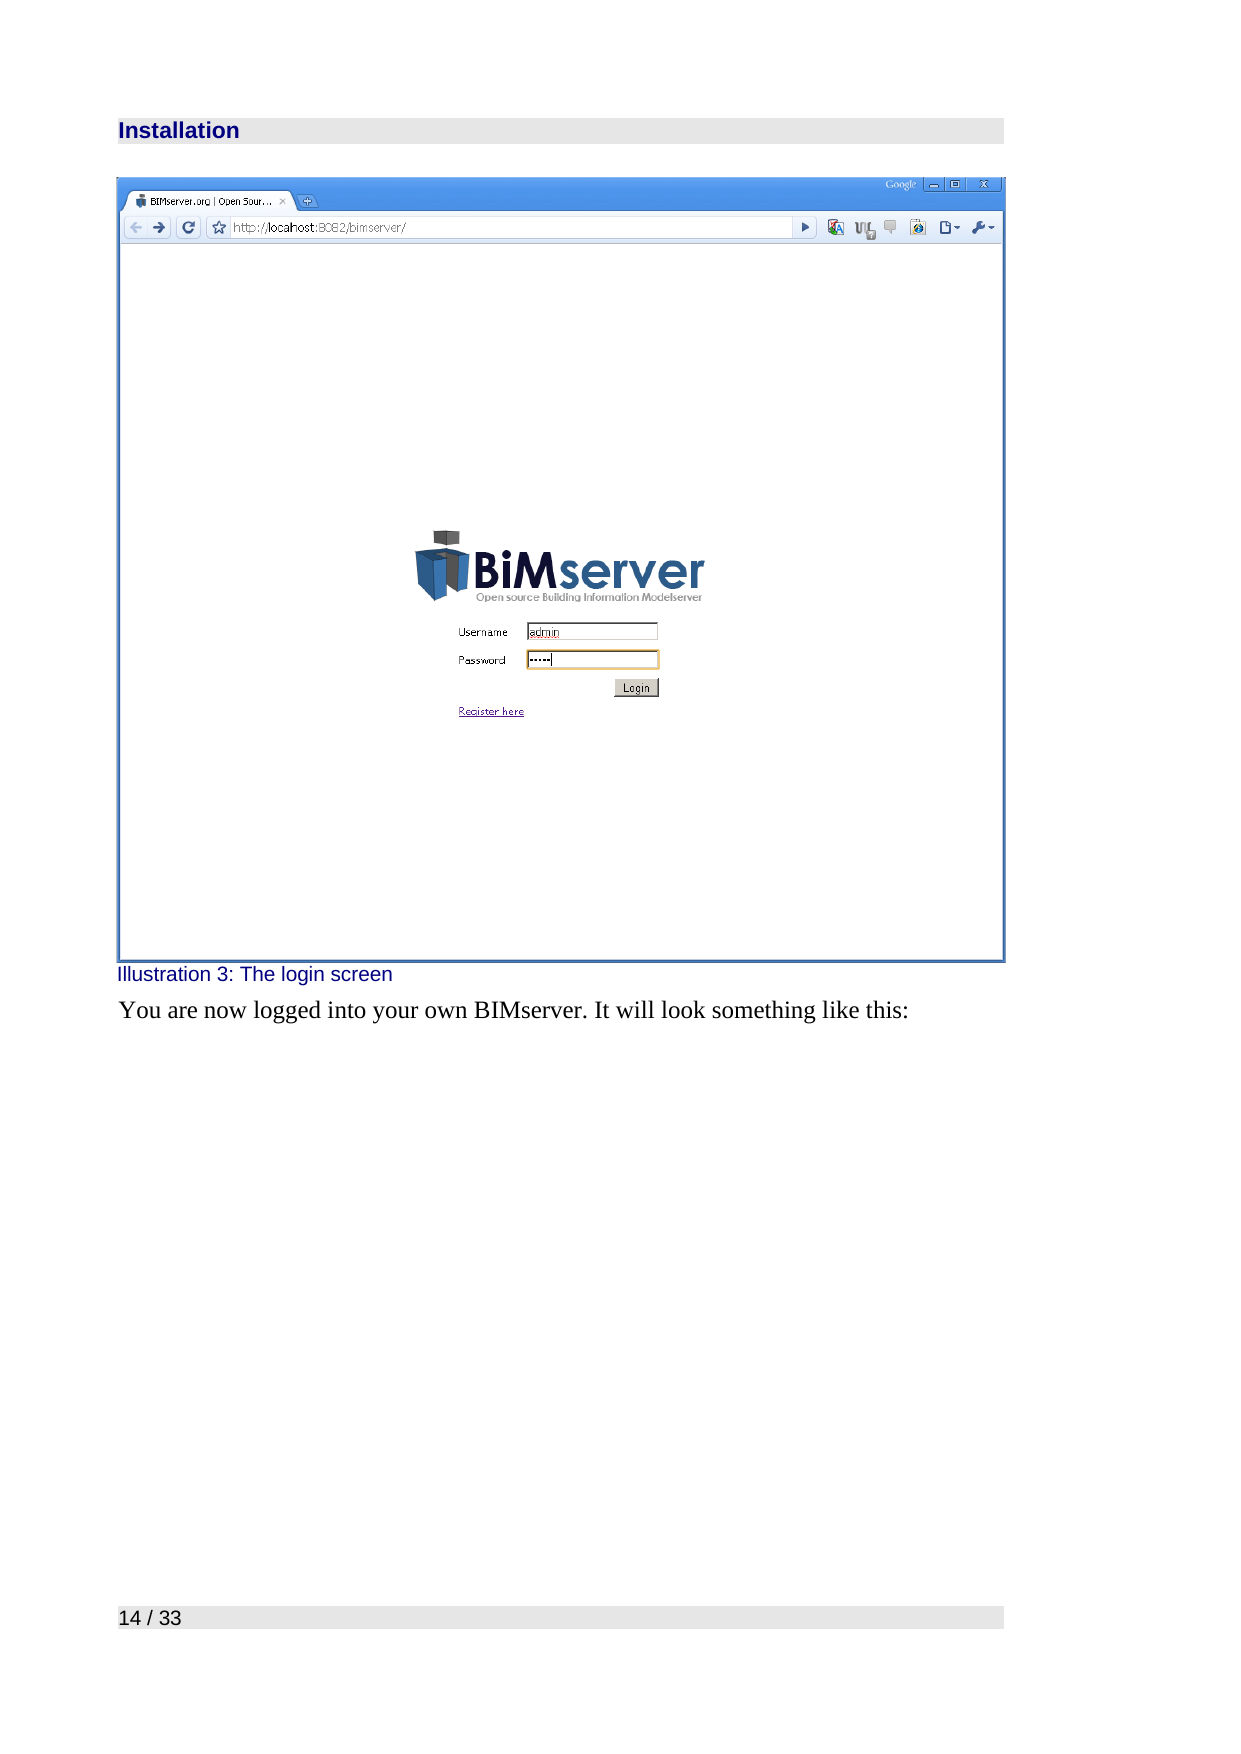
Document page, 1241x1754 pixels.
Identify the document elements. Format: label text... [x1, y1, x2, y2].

text You are now logged into your own BIMserver. It will look something like this: [118, 997, 1004, 1024]
picture [116, 177, 1006, 963]
text Illustration 3: The login screen [117, 963, 1006, 986]
